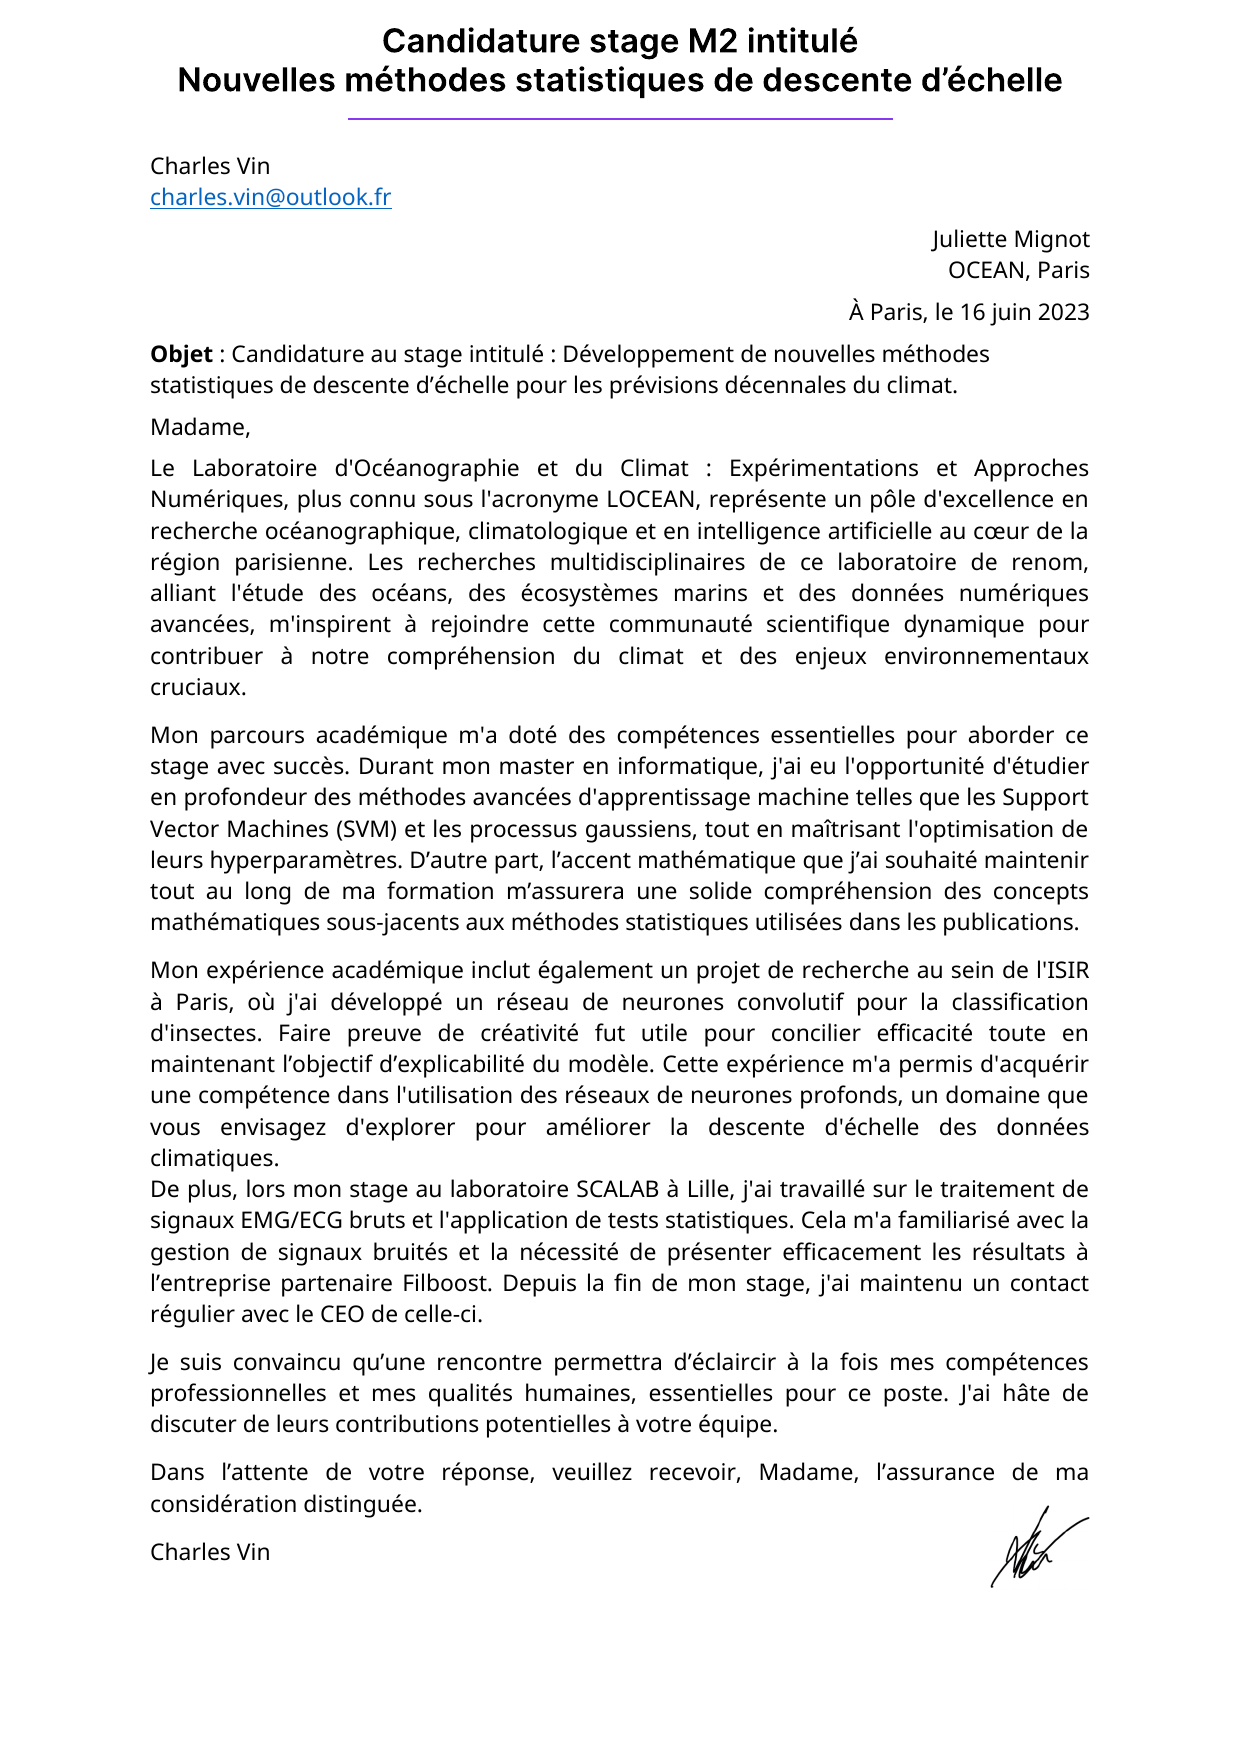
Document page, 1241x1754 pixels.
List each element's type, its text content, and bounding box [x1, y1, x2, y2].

text Objet : Candidature au stage intitulé : Développement de nouvelles méthodes statistiques de descente d’échelle pour les prévisions décennales du climat. [150, 337, 1090, 400]
text Charles Vin charles.vin@outlook.fr [150, 150, 1090, 212]
picture [988, 1503, 1091, 1590]
text À Paris, le 16 juin 2023 [150, 296, 1090, 327]
text Charles Vin [150, 1535, 988, 1567]
text Je suis convaincu qu’une rencontre permettra d’éclaircir à la fois mes compétences professionnelles et mes qualités humaines, essentielles pour ce poste. J'ai hâte de discuter de leurs contributions potentielles à votre équipe. [150, 1346, 1090, 1439]
text Juliette Mignot OCEAN, Paris [150, 223, 1090, 285]
text Madame, [150, 410, 1090, 442]
text Dans l’attente de votre réponse, veuillez recevoir, Madame, l’assurance de ma considération distinguée. [150, 1456, 1090, 1519]
text Mon parcours académique m'a doté des compétences essentielles pour aborder ce stage avec succès. Durant mon master en informatique, j'ai eu l'opportunité d'étudier en profondeur des méthodes avancées d'apprentissage machine telles que les Support Vector Machines (SVM) et les processus gaussiens, tout en maîtrisant l'optimisation de leurs hyperparamètres. D’autre part, l’accent mathématique que j’ai souhaité maintenir tout au long de ma formation m’assurera une solide compréhension des concepts mathématiques sous-jacents aux méthodes statistiques utilisées dans les publications. [150, 719, 1090, 937]
text Mon expérience académique inclut également un projet de recherche au sein de l'ISIR à Paris, où j'ai développé un réseau de neurones convolutif pour la classification d'insectes. Faire preuve de créativité fut utile pour concilier efficacité toute en maintenant l’objectif d’explicabilité du modèle. Cette expérience m'a permis d'acquérir une compétence dans l'utilisation des réseaux de neurones profonds, un domaine que vous envisagez d'explorer pour améliorer la descente d'échelle des données climatiques. De plus, lors mon stage au laboratoire SCALAB à Lille, j'ai travaillé sur le traitement de signaux EMG/ECG bruts et l'application de tests statistiques. Cela m'a familiarisé avec la gestion de signaux bruités et la nécessité de présenter efficacement les résultats à l’entreprise partenaire Filboost. Depuis la fin de mon stage, j'ai maintenu un contact régulier avec le CEO de celle-ci. [150, 954, 1090, 1329]
text Le Laboratoire d'Océanographie et du Climat : Expérimentations et Approches Numériques, plus connu sous l'acronyme LOCEAN, représente un pôle d'excellence en recherche océanographique, climatologique et en intelligence artificielle au cœur de la région parisienne. Les recherches multidisciplinaires de ce laboratoire de renom, alliant l'étude des océans, des écosystèmes marins et des données numériques avancées, m'inspirent à rejoindre cette communauté scientifique dynamique pour contribuer à notre compréhension du climat et des enjeux environnementaux cruciaux. [150, 452, 1090, 702]
